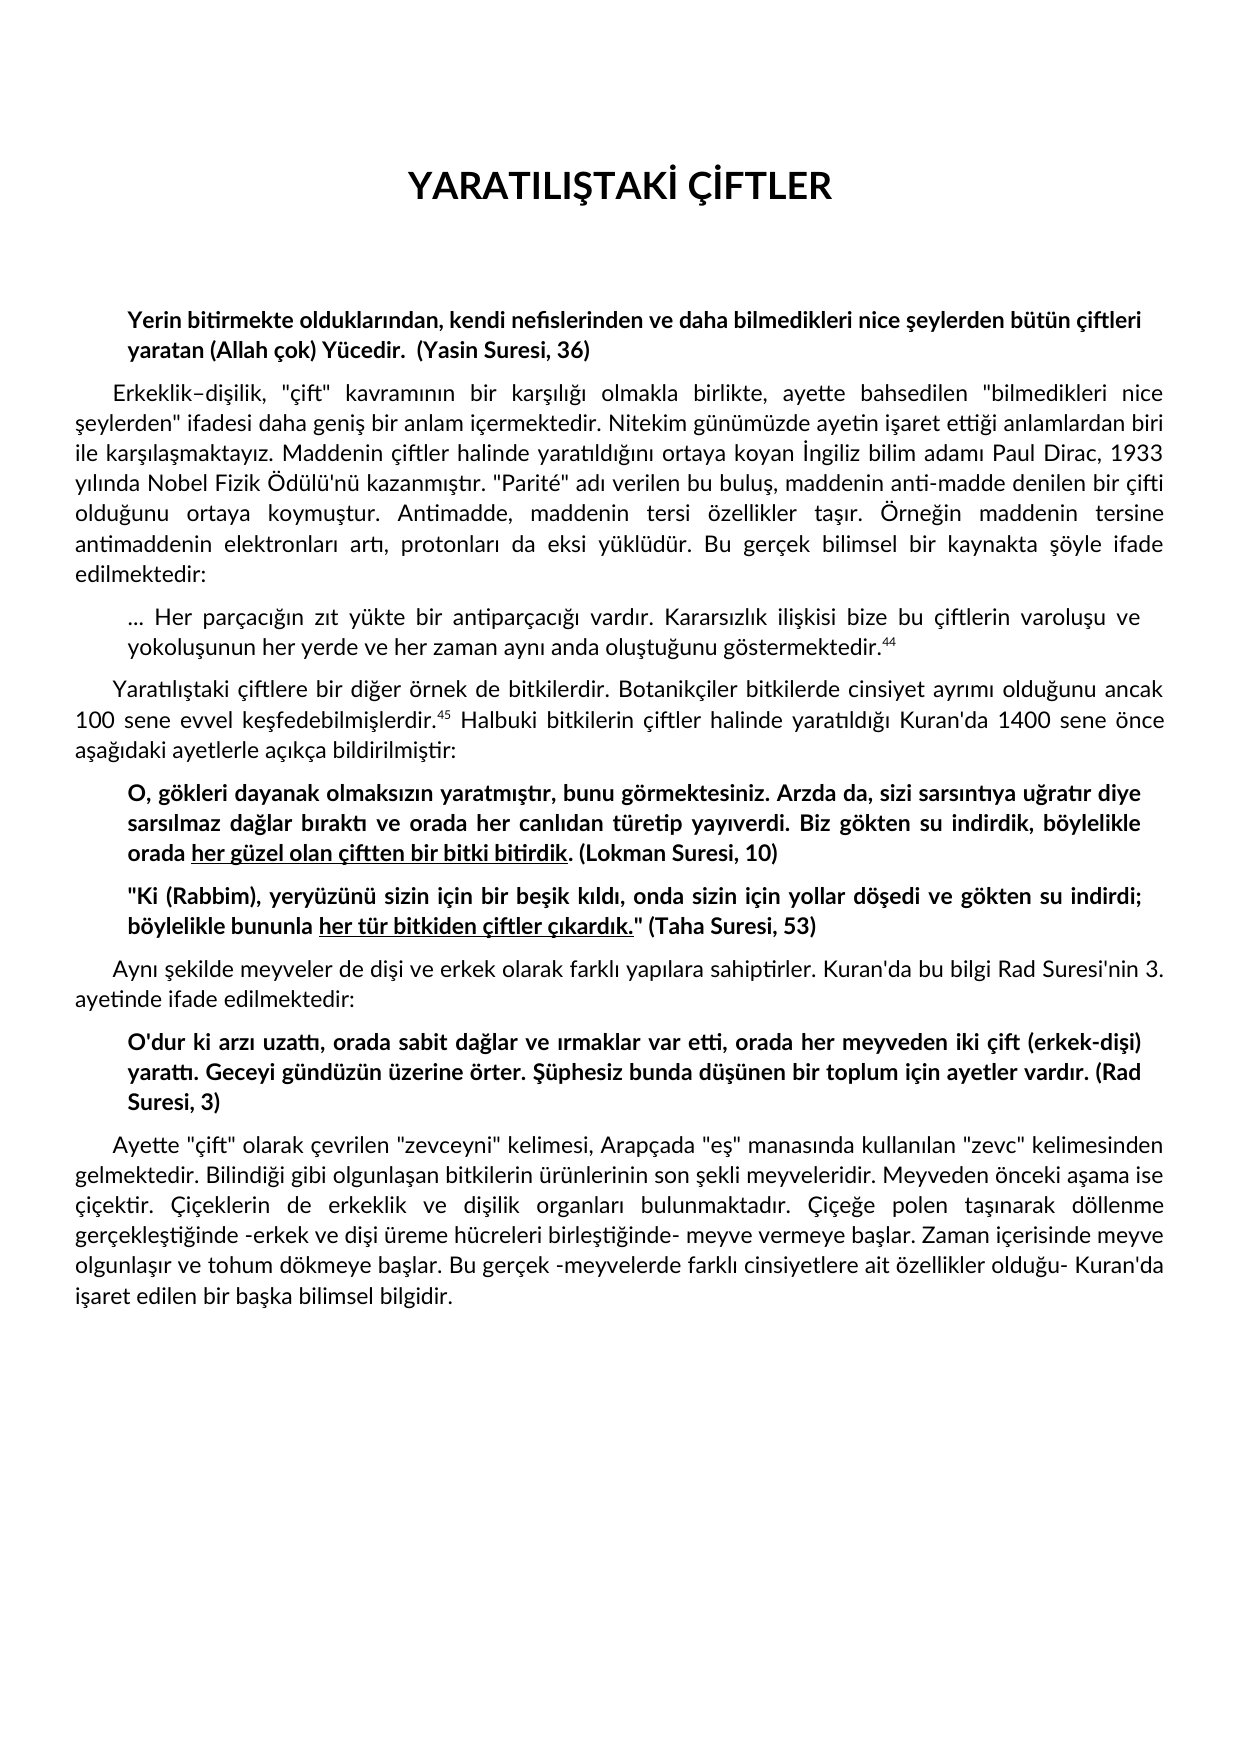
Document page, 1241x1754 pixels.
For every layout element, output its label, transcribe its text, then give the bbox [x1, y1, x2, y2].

text Yaratılıştaki çiftlere bir diğer örnek de bitkilerdir. Botanikçiler bitkilerde cinsiyet ayrımı olduğunu ancak 100 sene evvel keşfedebilmişlerdir.45 Halbuki bitkilerin çiftler halinde yaratıldığı Kuran'da 1400 sene önce aşağıdaki ayetlerle açıkça bildirilmiştir: [75, 675, 1165, 763]
text Yerin bitirmekte olduklarından, kendi nefislerinden ve daha bilmedikleri nice şeylerden bütün çiftleri yaratan (Allah çok) Yücedir. (Yasin Suresi, 36) [127, 305, 1143, 363]
text O'dur ki arzı uzattı, orada sabit dağlar ve ırmaklar var etti, orada her meyveden iki çift (erkek-dişi) yarattı. Geceyi gündüzün üzerine örter. Şüphesiz bunda düşünen bir toplum için ayetler vardır. (Rad Suresi, 3) [127, 1027, 1143, 1115]
subtitle YARATILIŞTAKİ ÇİFTLER [75, 162, 1165, 207]
text "Ki (Rabbim), yeryüzünü sizin için bir beşik kıldı, onda sizin için yollar döşedi ve gökten su indirdi; böylelikle bununla her tür bitkiden çiftler çıkardık." (Taha Suresi, 53) [127, 881, 1143, 939]
text Ayette "çift" olarak çevrilen "zevceyni" kelimesi, Arapçada "eş" manasında kullanılan "zevc" kelimesinden gelmektedir. Bilindiği gibi olgunlaşan bitkilerin ürünlerinin son şekli meyveleridir. Meyveden önceki aşama ise çiçektir. Çiçeklerin de erkeklik ve dişilik organları bulunmaktadır. Çiçeğe polen taşınarak döllenme gerçekleştiğinde -erkek ve dişi üreme hücreleri birleştiğinde- meyve vermeye başlar. Zaman içerisinde meyve olgunlaşır ve tohum dökmeye başlar. Bu gerçek -meyvelerde farklı cinsiyetlere ait özellikler olduğu- Kuran'da işaret edilen bir başka bilimsel bilgidir. [75, 1130, 1165, 1309]
text Erkeklik–dişilik, "çift" kavramının bir karşılığı olmakla birlikte, ayette bahsedilen "bilmedikleri nice şeylerden" ifadesi daha geniş bir anlam içermektedir. Nitekim günümüzde ayetin işaret ettiği anlamlardan biri ile karşılaşmaktayız. Maddenin çiftler halinde yaratıldığını ortaya koyan İngiliz bilim adamı Paul Dirac, 1933 yılında Nobel Fizik Ödülü'nü kazanmıştır. "Parité" adı verilen bu buluş, maddenin anti-madde denilen bir çifti olduğunu ortaya koymuştur. Antimadde, maddenin tersi özellikler taşır. Örneğin maddenin tersine antimaddenin elektronları artı, protonları da eksi yüklüdür. Bu gerçek bilimsel bir kaynakta şöyle ifade edilmektedir: [75, 378, 1165, 587]
text O, gökleri dayanak olmaksızın yaratmıştır, bunu görmektesiniz. Arzda da, sizi sarsıntıya uğratır diye sarsılmaz dağlar bıraktı ve orada her canlıdan türetip yayıverdi. Biz gökten su indirdik, böylelikle orada her güzel olan çiftten bir bitki bitirdik. (Lokman Suresi, 10) [127, 778, 1143, 866]
text Aynı şekilde meyveler de dişi ve erkek olarak farklı yapılara sahiptirler. Kuran'da bu bilgi Rad Suresi'nin 3. ayetinde ifade edilmektedir: [75, 954, 1165, 1012]
text ... Her parçacığın zıt yükte bir antiparçacığı vardır. Kararsızlık ilişkisi bize bu çiftlerin varoluşu ve yokoluşunun her yerde ve her zaman aynı anda oluştuğunu göstermektedir.44 [127, 602, 1143, 660]
